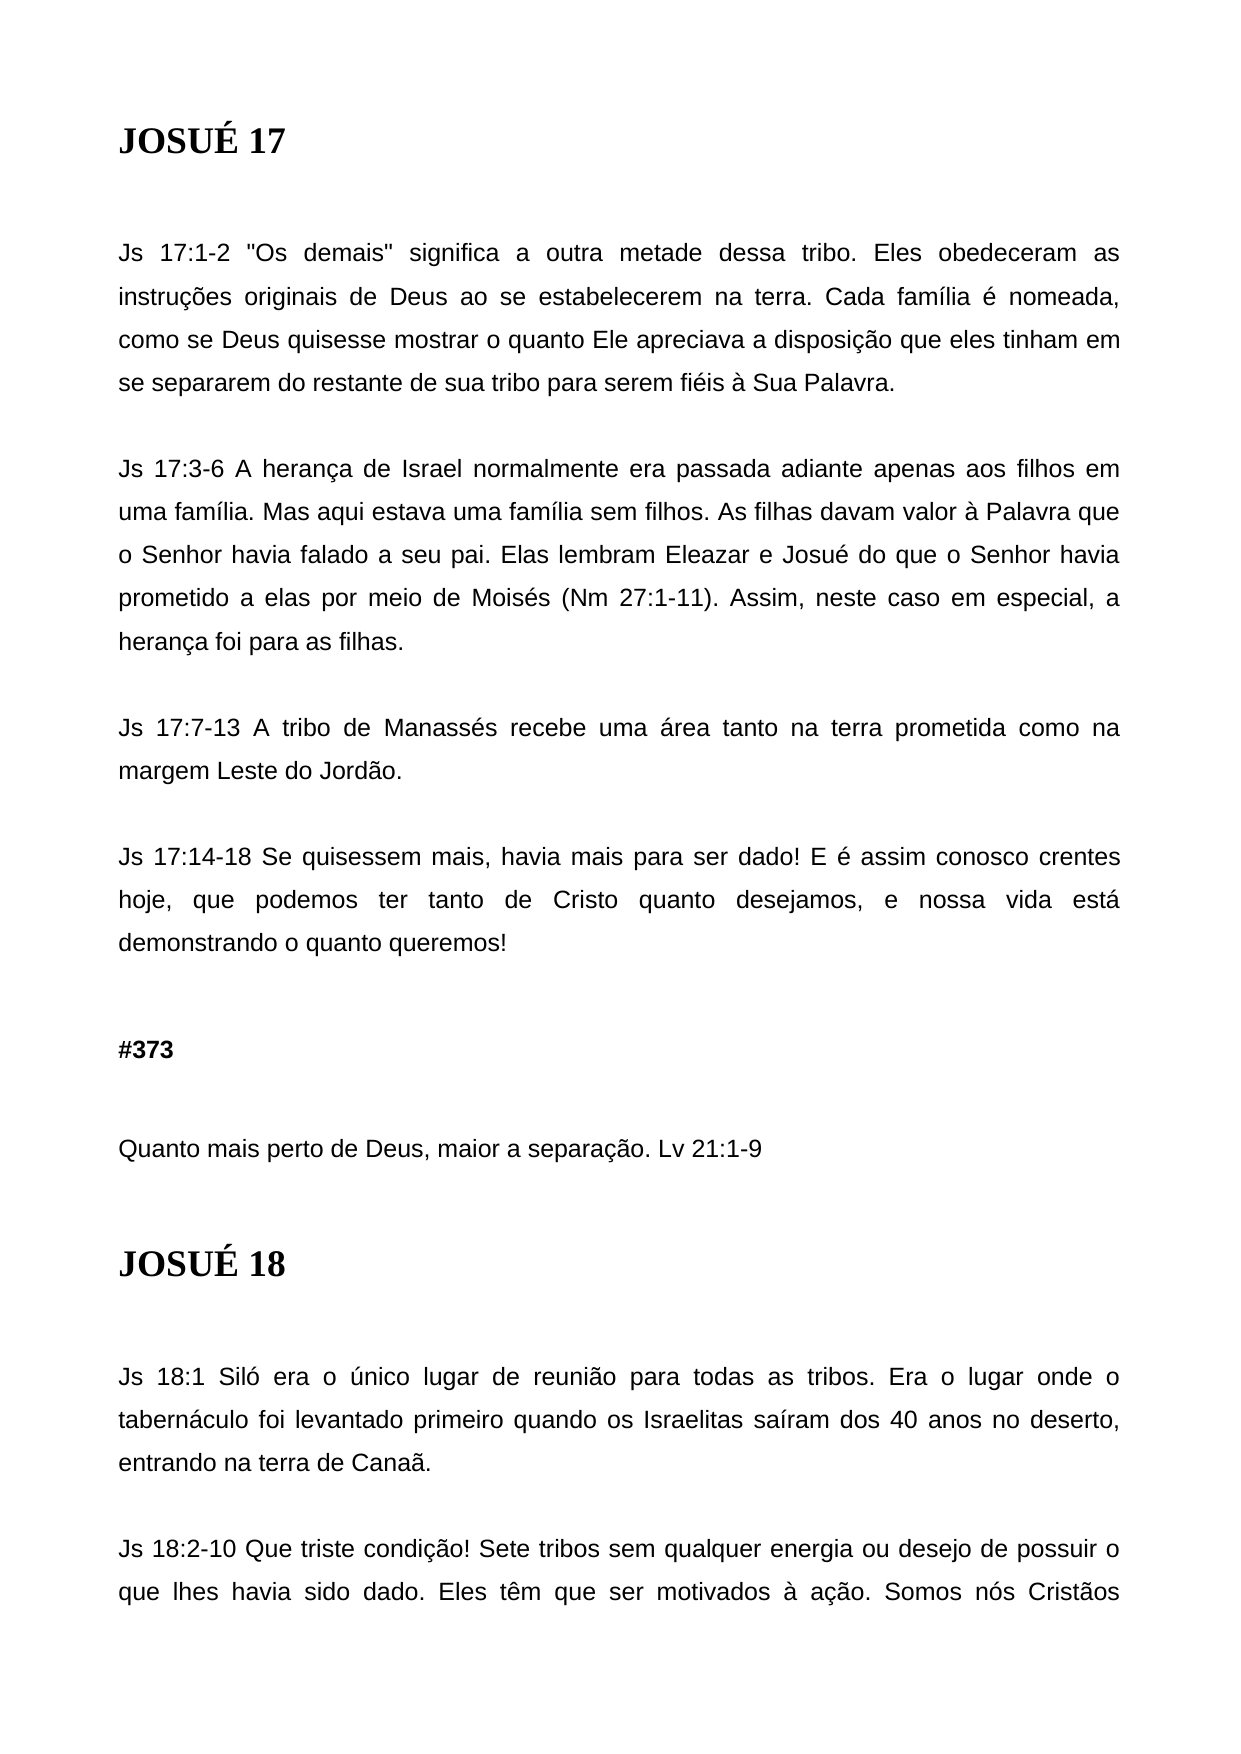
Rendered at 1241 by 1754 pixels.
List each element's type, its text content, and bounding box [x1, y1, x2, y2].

subtitle #373 [118, 1036, 1122, 1064]
text Js 17:14-18 Se quisessem mais, havia mais para ser dado! E é assim conosco crentes hoje, que podemos ter tanto de Cristo quanto desejamos, e nossa vida está demonstrando o quanto queremos! [118, 842, 1122, 957]
text Js 18:1 Siló era o único lugar de reunião para todas as tribos. Era o lugar onde o tabernáculo foi levantado primeiro quando os Israelitas saíram dos 40 anos no deserto, entrando na terra de Canaã. [118, 1362, 1122, 1477]
subtitle JOSUÉ 18 [118, 1241, 1122, 1284]
text Js 17:1-2 "Os demais" significa a outra metade dessa tribo. Eles obedeceram as instruções originais de Deus ao se estabelecerem na terra. Cada família é nomeada, como se Deus quisesse mostrar o quanto Ele apreciava a disposição que eles tinham em se separarem do restante de sua tribo para serem fiéis à Sua Palavra. [118, 238, 1122, 397]
text Js 18:2-10 Que triste condição! Sete tribos sem qualquer energia ou desejo de possuir o que lhes havia sido dado. Eles têm que ser motivados à ação. Somos nós Cristãos [118, 1534, 1122, 1606]
text Js 17:7-13 A tribo de Manassés recebe uma área tanto na terra prometida como na margem Leste do Jordão. [118, 713, 1122, 785]
text Js 17:3-6 A herança de Israel normalmente era passada adiante apenas aos filhos em uma família. Mas aqui estava uma família sem filhos. As filhas davam valor à Palavra que o Senhor havia falado a seu pai. Elas lembram Eleazar e Josué do que o Senhor havia prometido a elas por meio de Moisés (Nm 27:1-11). Assim, neste caso em especial, a herança foi para as filhas. [118, 454, 1122, 655]
subtitle JOSUÉ 17 [118, 118, 1122, 161]
text Quanto mais perto de Deus, maior a separação. Lv 21:1-9 [118, 1134, 1122, 1163]
